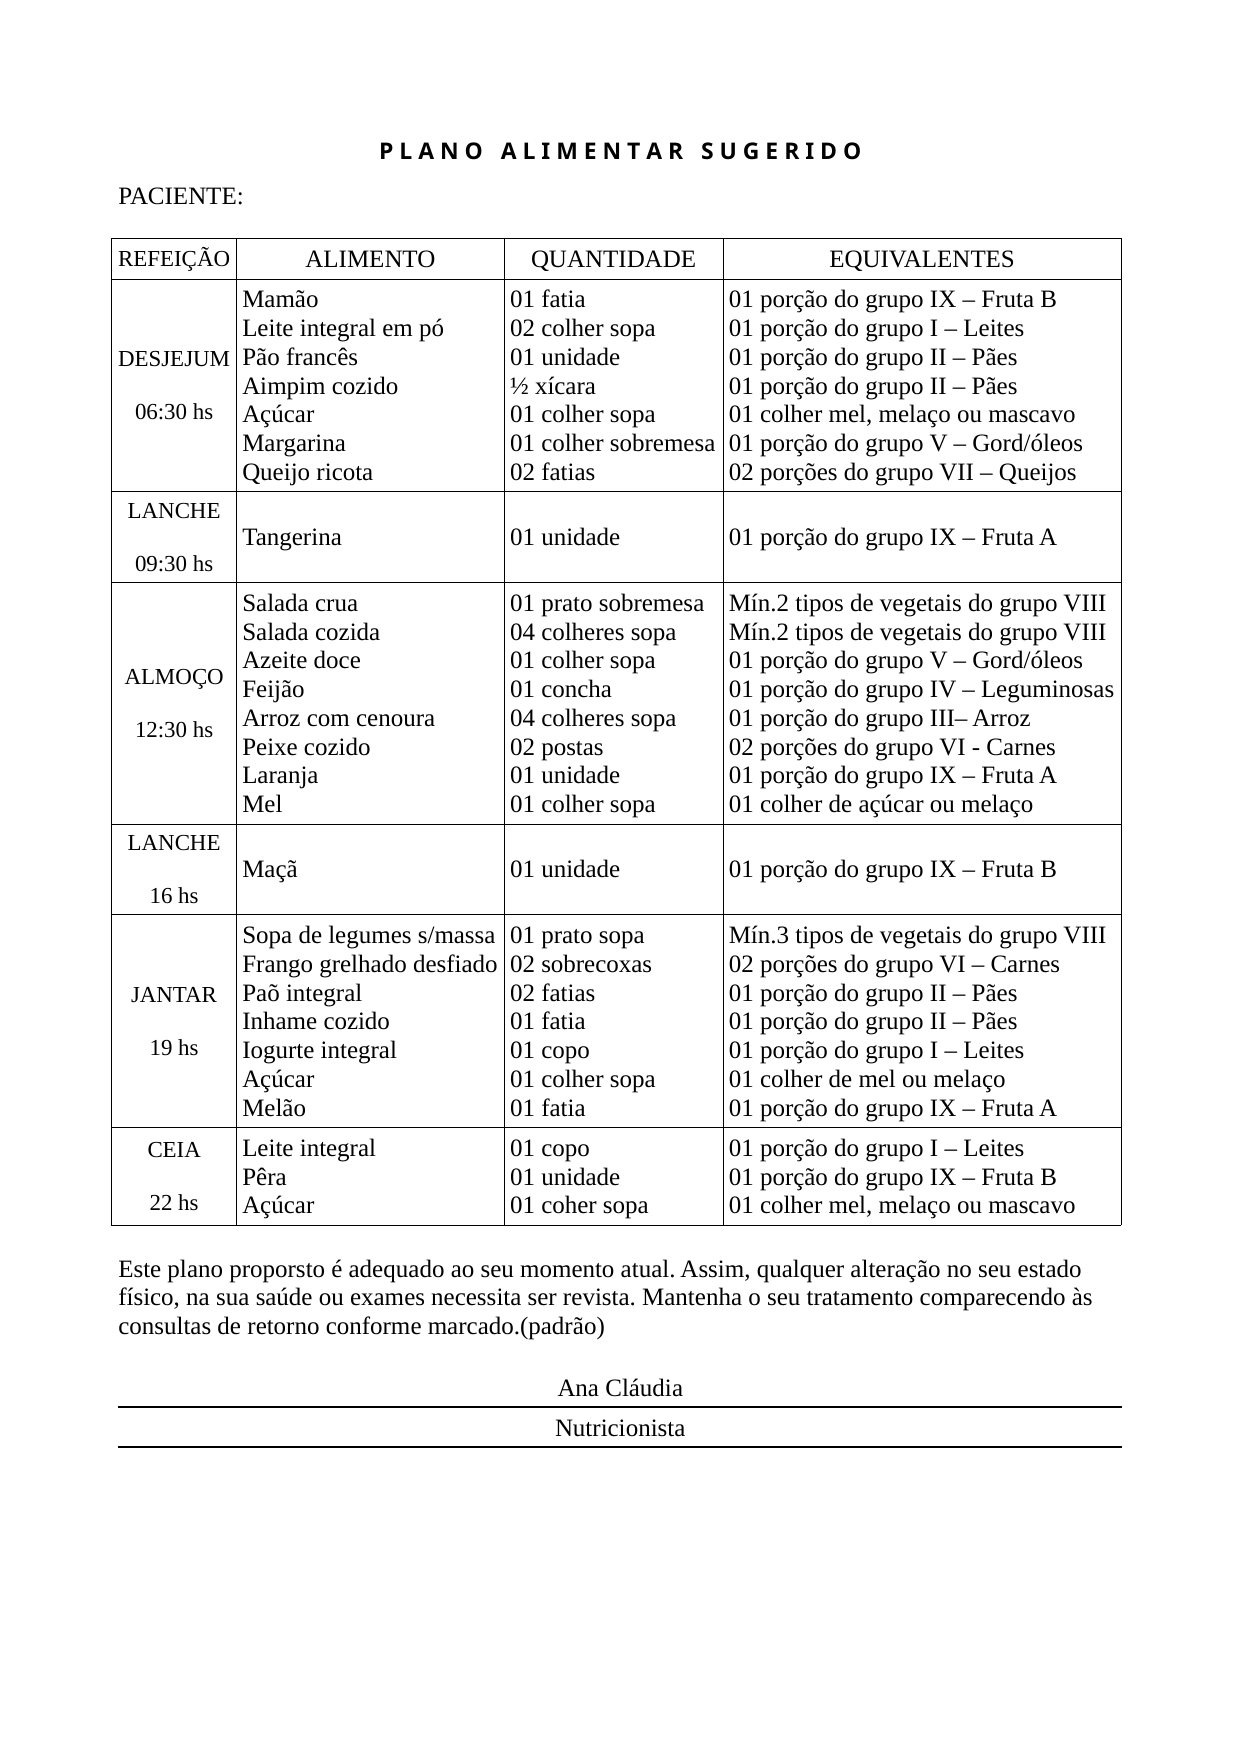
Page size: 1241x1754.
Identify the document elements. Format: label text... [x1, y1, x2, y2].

text P L A N O A L I M E N T A R S U G E R I D O [131, 135, 1109, 166]
table_cell LANCHE 16 hs [112, 825, 236, 914]
text PACIENTE: [118, 181, 1122, 209]
table_cell 01 prato sopa 02 sobrecoxas 02 fatias 01 fatia 01 copo 01 colher sopa 01 fatia [505, 915, 723, 1127]
table_cell 01 porção do grupo I – Leites 01 porção do grupo IX – Fruta B 01 colher mel, melaço ou mascavo [724, 1128, 1121, 1225]
table_cell ALMOÇO 12:30 hs [112, 583, 236, 824]
table_header REFEIÇÃO [112, 239, 236, 279]
table_cell LANCHE 09:30 hs [112, 492, 236, 582]
table_cell 01 copo 01 unidade 01 coher sopa [505, 1128, 723, 1225]
table_cell Sopa de legumes s/massa Frango grelhado desfiado Paõ integral Inhame cozido Iogurte integral Açúcar Melão [237, 915, 504, 1127]
table_cell CEIA 22 hs [112, 1128, 236, 1225]
text Ana Cláudia [118, 1369, 1122, 1406]
table_cell Salada crua Salada cozida Azeite doce Feijão Arroz com cenoura Peixe cozido Laranja Mel [237, 583, 504, 824]
table_header EQUIVALENTES [724, 239, 1121, 279]
table_cell 01 porção do grupo IX – Fruta B [724, 825, 1121, 914]
text Este plano proporsto é adequado ao seu momento atual. Assim, qualquer alteração no seu estado físico, na sua saúde ou exames necessita ser revista. Mantenha o seu tratamento comparecendo às consultas de retorno conforme marcado.(padrão) [118, 1254, 1122, 1340]
table_cell Tangerina [237, 492, 504, 582]
table_cell JANTAR 19 hs [112, 915, 236, 1127]
table_cell DESJEJUM 06:30 hs [112, 280, 236, 491]
table_header QUANTIDADE [505, 239, 723, 279]
table_cell 01 prato sobremesa 04 colheres sopa 01 colher sopa 01 concha 04 colheres sopa 02 postas 01 unidade 01 colher sopa [505, 583, 723, 824]
table_cell Mín.2 tipos de vegetais do grupo VIII Mín.2 tipos de vegetais do grupo VIII 01 porção do grupo V – Gord/óleos 01 porção do grupo IV – Leguminosas 01 porção do grupo III– Arroz 02 porções do grupo VI - Carnes 01 porção do grupo IX – Fruta A 01 colher de açúcar ou melaço [724, 583, 1121, 824]
table_cell 01 unidade [505, 492, 723, 582]
text Nutricionista [118, 1408, 1122, 1446]
table_header ALIMENTO [237, 239, 504, 279]
table_cell 01 porção do grupo IX – Fruta A [724, 492, 1121, 582]
table_cell 01 fatia 02 colher sopa 01 unidade ½ xícara 01 colher sopa 01 colher sobremesa 02 fatias [505, 280, 723, 491]
table_cell Leite integral Pêra Açúcar [237, 1128, 504, 1225]
table_cell Mamão Leite integral em pó Pão francês Aimpim cozido Açúcar Margarina Queijo ricota [237, 280, 504, 491]
table_cell Maçã [237, 825, 504, 914]
table_cell Mín.3 tipos de vegetais do grupo VIII 02 porções do grupo VI – Carnes 01 porção do grupo II – Pães 01 porção do grupo II – Pães 01 porção do grupo I – Leites 01 colher de mel ou melaço 01 porção do grupo IX – Fruta A [724, 915, 1121, 1127]
table_cell 01 unidade [505, 825, 723, 914]
table_cell 01 porção do grupo IX – Fruta B 01 porção do grupo I – Leites 01 porção do grupo II – Pães 01 porção do grupo II – Pães 01 colher mel, melaço ou mascavo 01 porção do grupo V – Gord/óleos 02 porções do grupo VII – Queijos [724, 280, 1121, 491]
